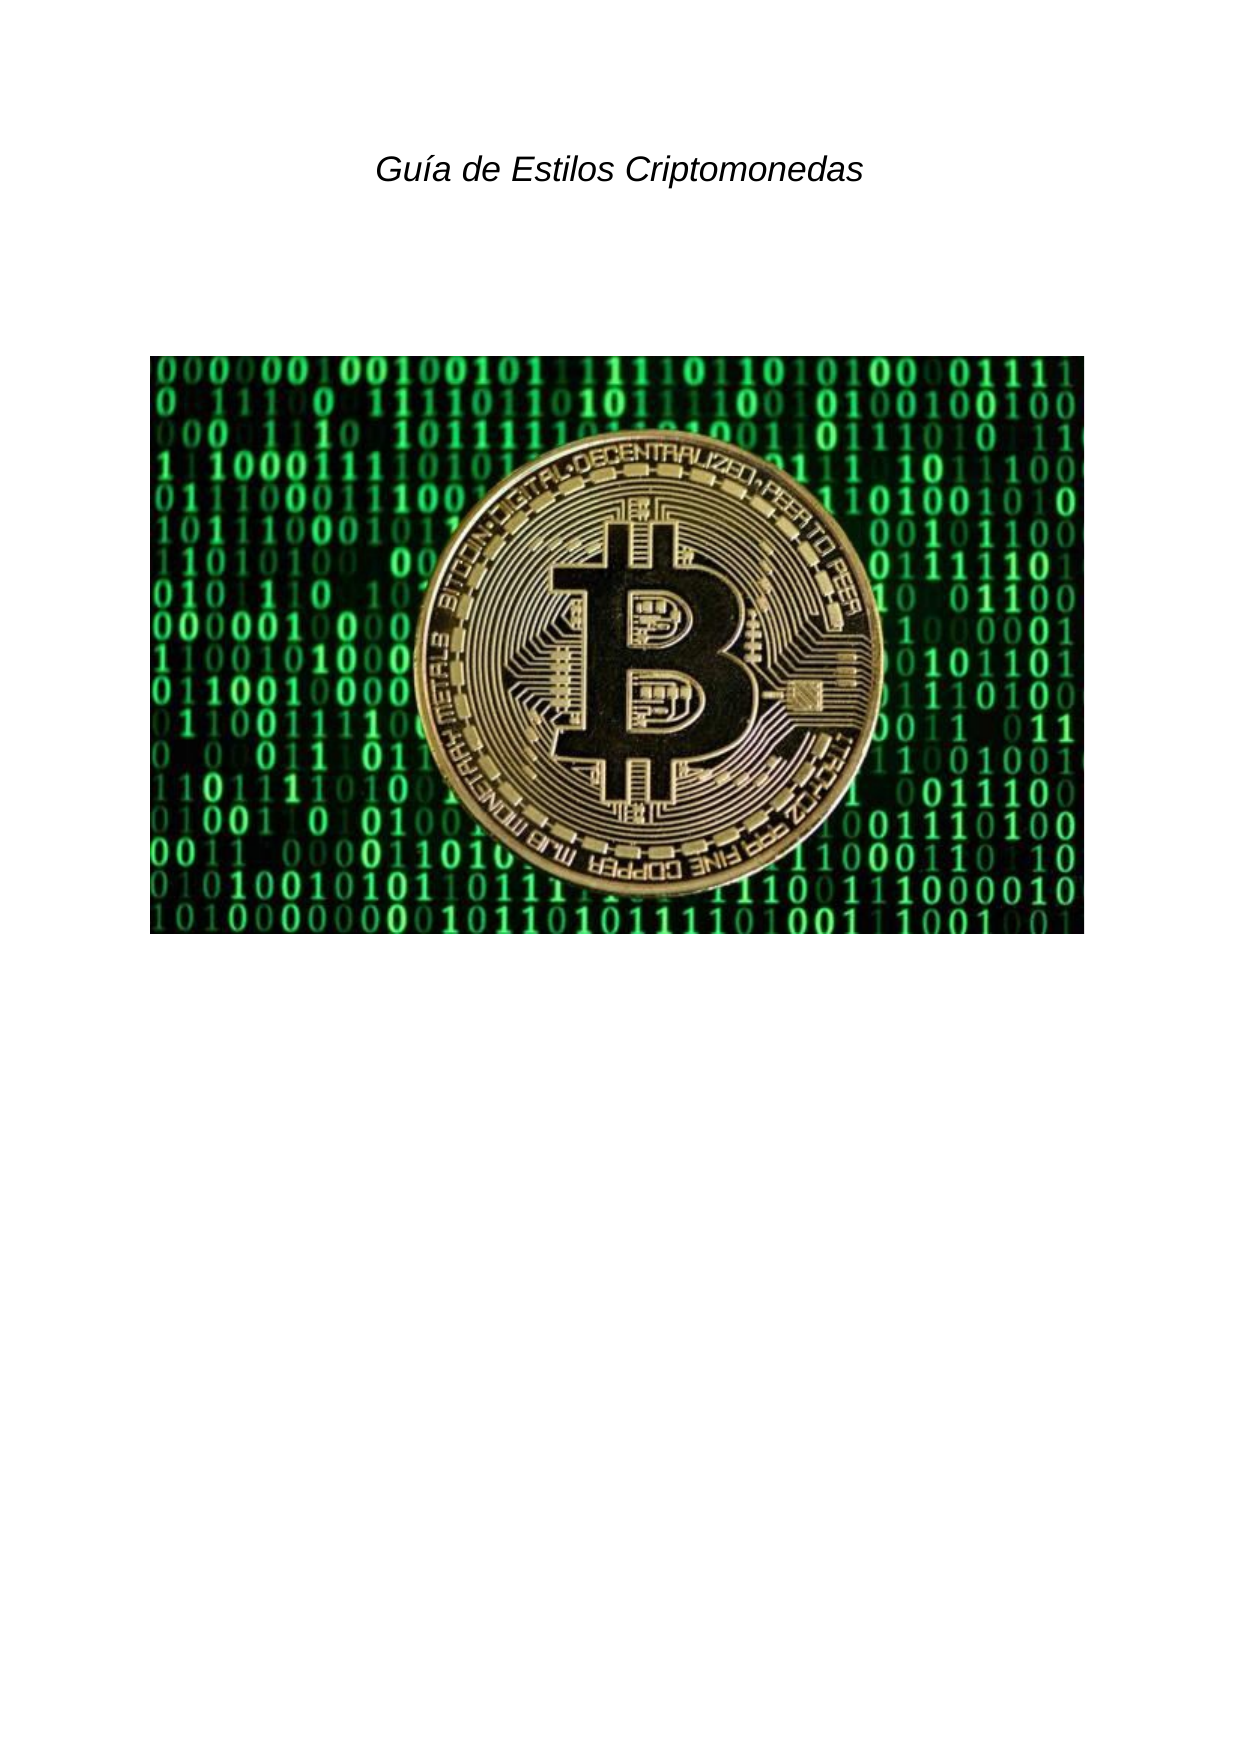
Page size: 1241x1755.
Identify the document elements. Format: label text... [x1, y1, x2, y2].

picture [150, 356, 1085, 934]
text Guía de Estilos Criptomonedas [375, 148, 1103, 189]
